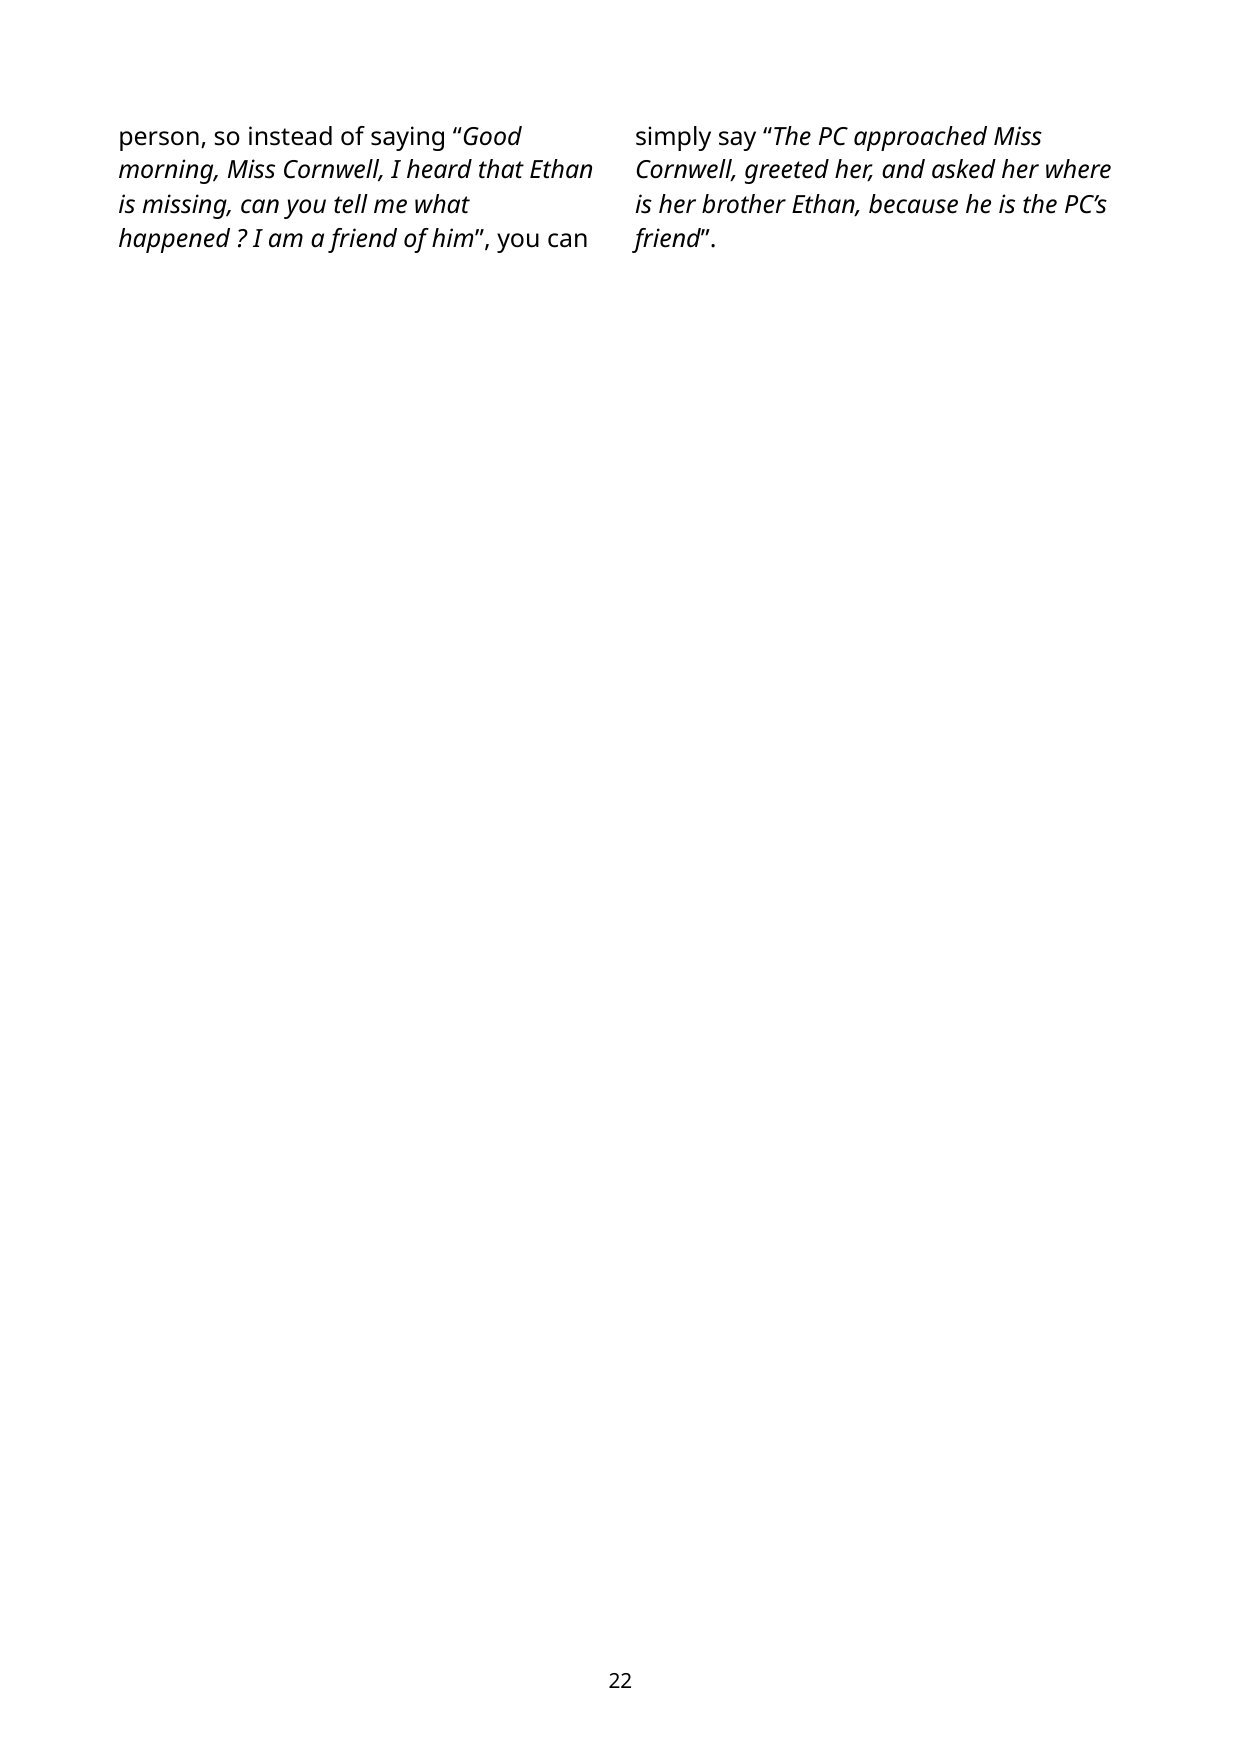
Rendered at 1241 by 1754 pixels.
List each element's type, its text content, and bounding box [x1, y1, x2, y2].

text simply say “The PC approached Miss Cornwell, greeted her, and asked her where is her brother Ethan, because he is the PC’s friend”. [635, 118, 1122, 254]
text person, so instead of saying “Good morning, Miss Cornwell, I heard that Ethan is missing, can you tell me what happened ? I am a friend of him”, you can [118, 118, 605, 254]
